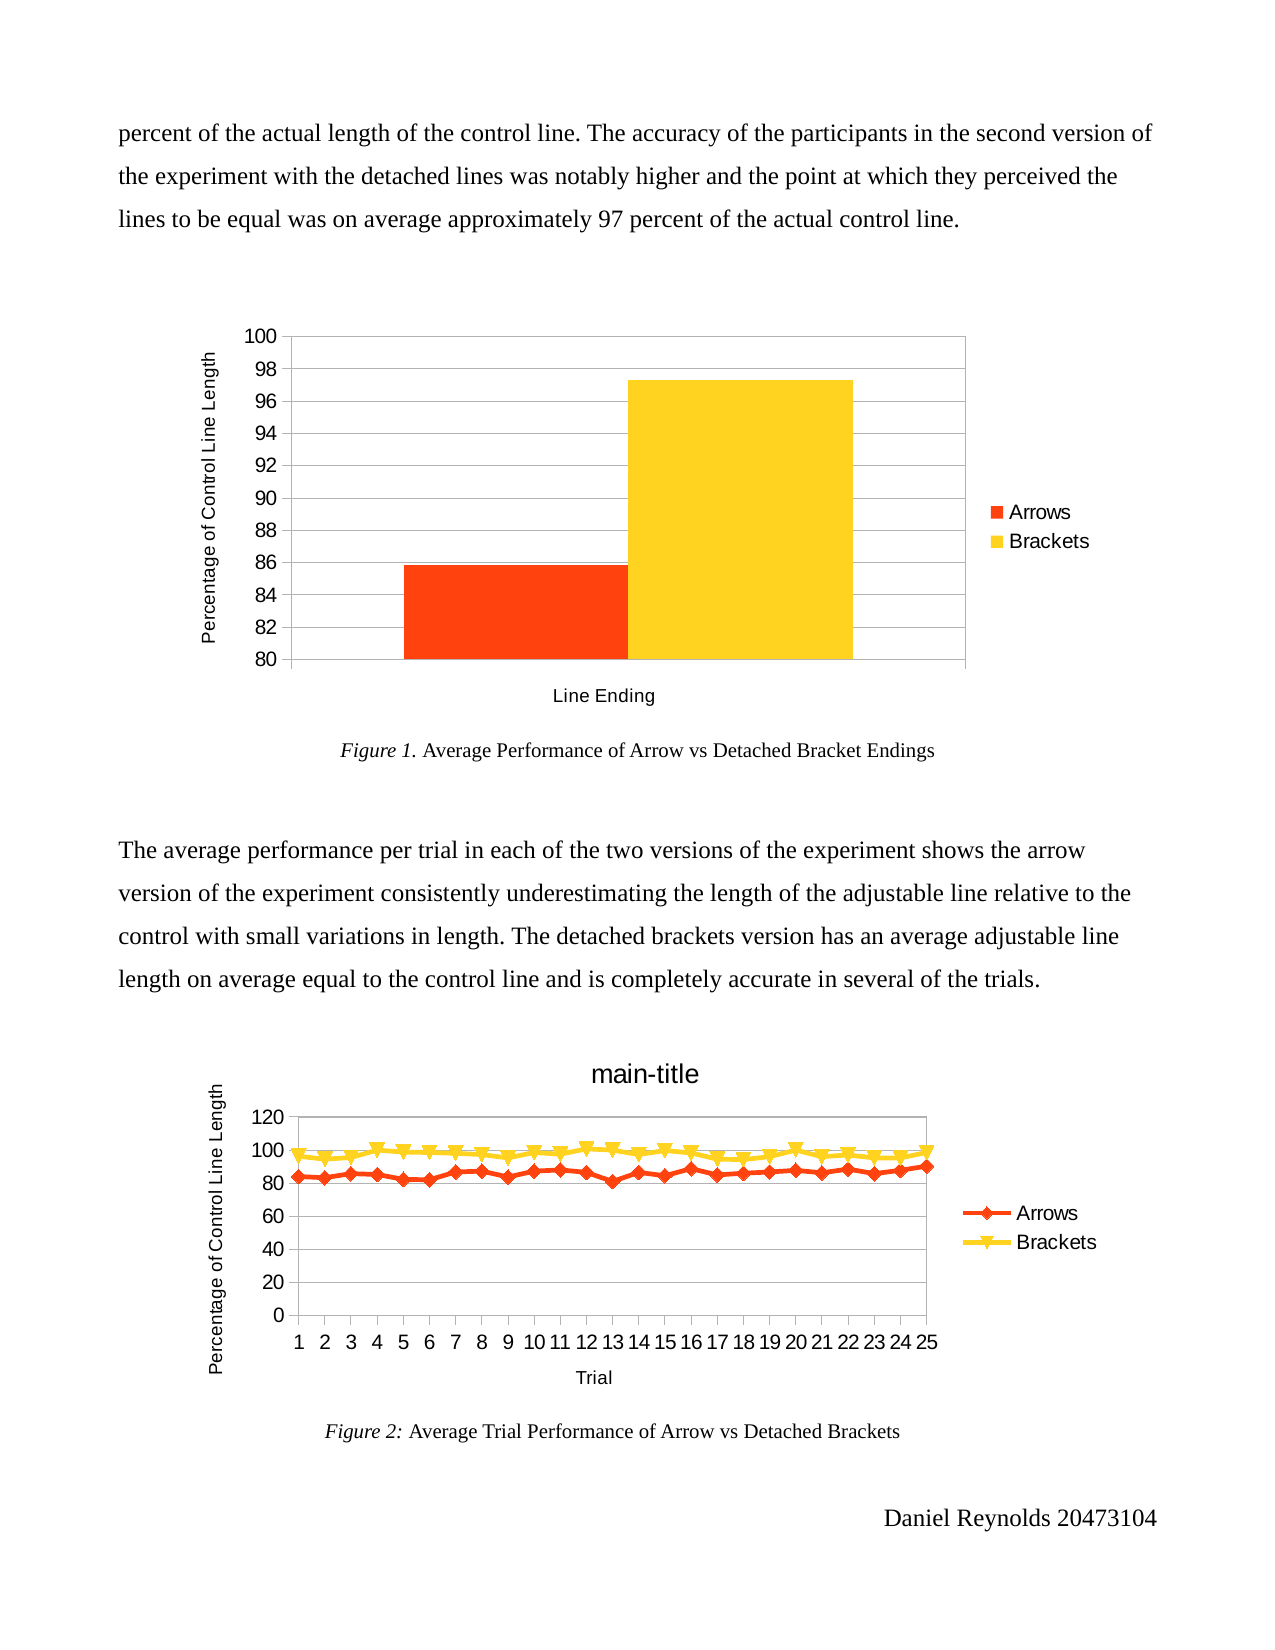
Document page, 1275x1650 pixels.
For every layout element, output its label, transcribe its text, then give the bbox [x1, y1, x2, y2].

text Figure 1. Average Performance of Arrow vs Detached Bracket Endings [165, 303, 1110, 762]
text Figure 2: Average Trial Performance of Arrow vs Detached Brackets [140, 1217, 1085, 1443]
text The average performance per trial in each of the two versions of the experiment shows the arrow version of the experiment consistently underestimating the length of the adjustable line relative to the control with small variations in length. The detached brackets version has an average adjustable line length on average equal to the control line and is completely accurate in several of the trials. [118, 835, 1157, 993]
text percent of the actual length of the control line. The accuracy of the participants in the second version of the experiment with the detached lines was notably higher and the point at which they perceived the lines to be equal was on average approximately 97 percent of the actual control line. [118, 118, 1157, 233]
